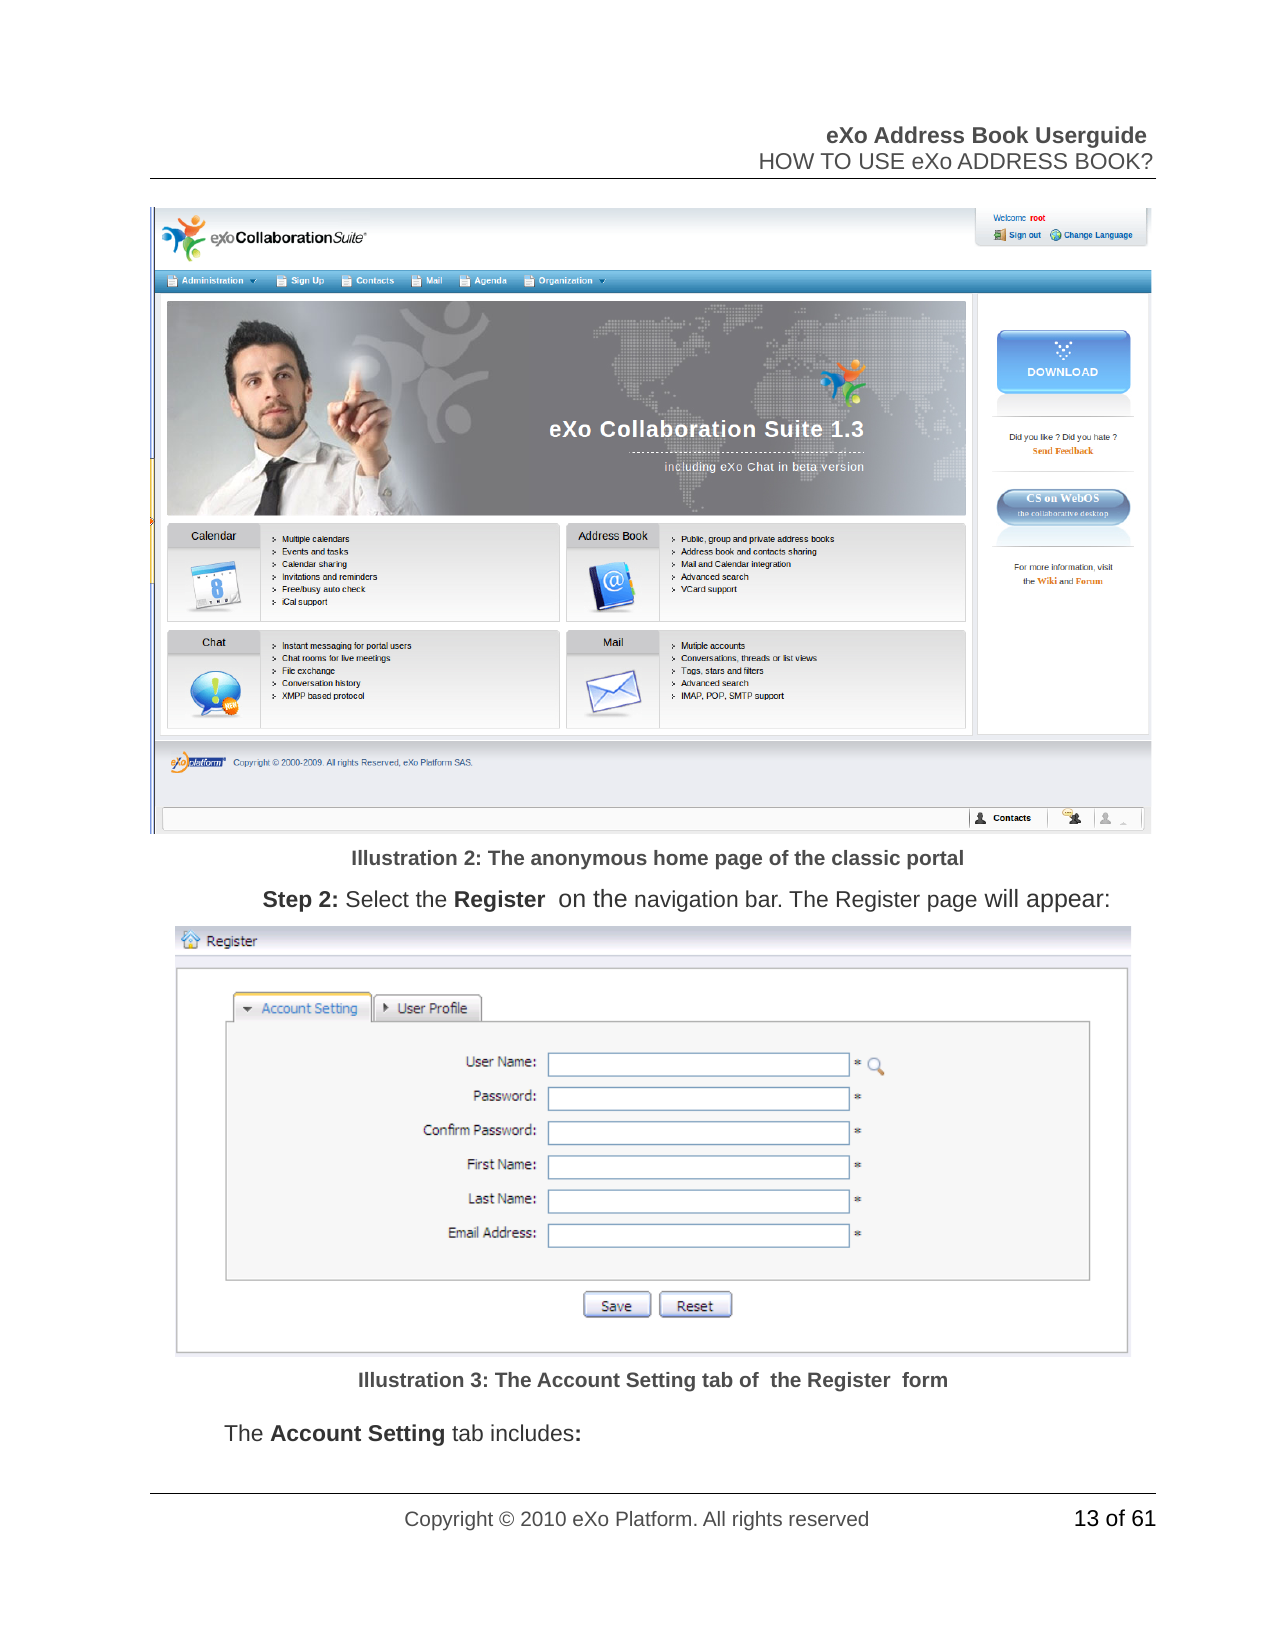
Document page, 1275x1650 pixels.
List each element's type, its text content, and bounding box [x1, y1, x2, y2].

list Step 2: Select the Register on the navigation bar. The Register page will appear: [225, 869, 1156, 912]
list Illustration 2: The anonymous home page of the classic portal [157, 220, 1158, 869]
text Illustration 3: The Account Setting tab of the Register form [175, 1357, 1131, 1392]
picture [150, 207, 1152, 834]
text The Account Setting tab includes: [175, 927, 1156, 1446]
picture [175, 926, 1132, 1357]
